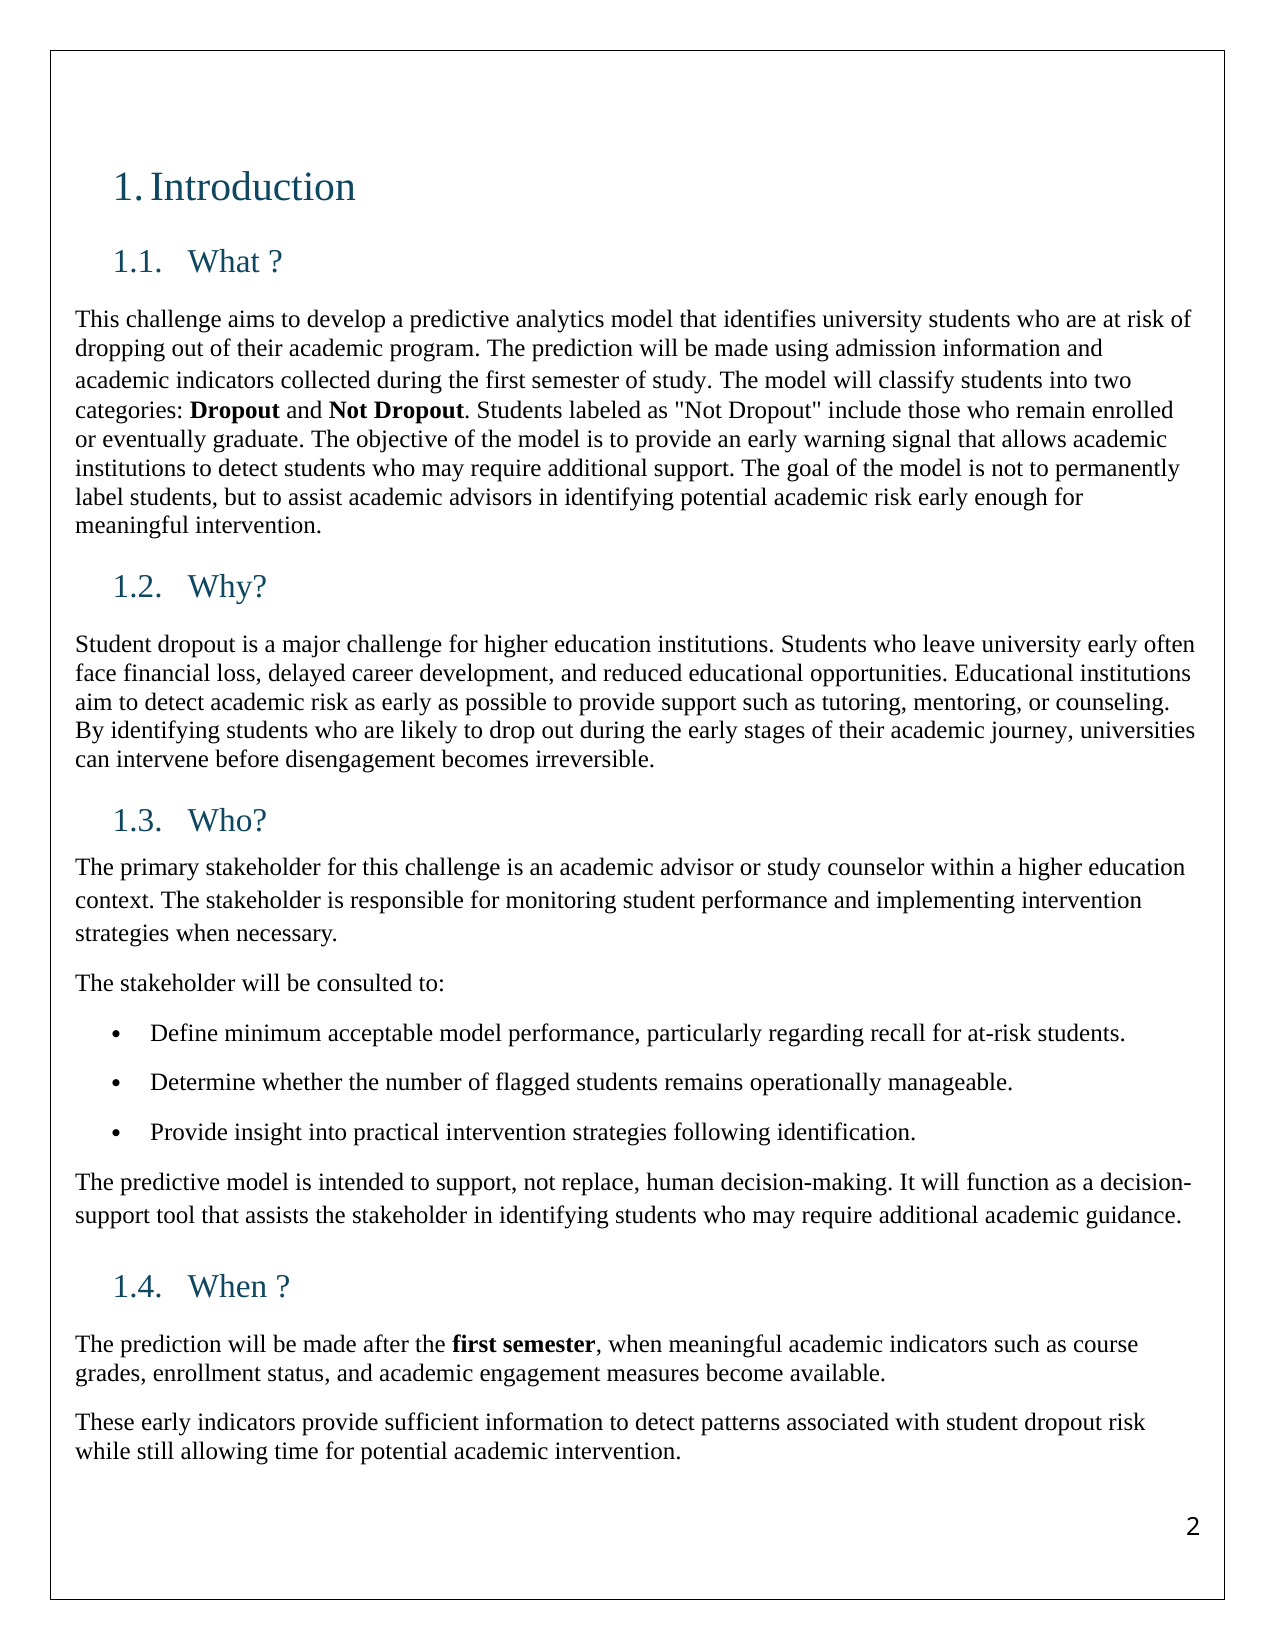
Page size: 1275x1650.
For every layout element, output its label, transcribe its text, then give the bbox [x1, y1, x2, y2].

text These early indicators provide sufficient information to detect patterns associated with student dropout risk while still allowing time for potential academic intervention. [75, 1407, 1200, 1465]
text This challenge aims to develop a predictive analytics model that identifies university students who are at risk of dropping out of their academic program. The prediction will be made using admission information and academic indicators collected during the first semester of study. The model will classify students into two categories: Dropout and Not Dropout. Students labeled as "Not Dropout" include those who remain enrolled or eventually graduate. The objective of the model is to provide an early warning signal that allows academic institutions to detect students who may require additional support. The goal of the model is not to permanently label students, but to assist academic advisors in identifying potential academic risk early enough for meaningful intervention. [75, 304, 1200, 539]
text The predictive model is intended to support, not replace, human decision-making. It will function as a decision-support tool that assists the stakeholder in identifying students who may require additional academic guidance. [75, 1167, 1200, 1228]
list Provide insight into practical intervention strategies following identification. [112, 1117, 1200, 1146]
subtitle Introduction [112, 161, 1200, 209]
text The prediction will be made after the first semester, when meaningful academic indicators such as course grades, enrollment status, and academic engagement measures become available. [75, 1329, 1200, 1386]
text Student dropout is a major challenge for higher education institutions. Students who leave university early often face financial loss, delayed career development, and reduced educational opportunities. Educational institutions aim to detect academic risk as early as possible to provide support such as tutoring, mentoring, or counseling. By identifying students who are likely to drop out during the early stages of their academic journey, universities can intervene before disengagement becomes irreversible. [75, 629, 1200, 773]
subtitle Why? [112, 566, 1200, 604]
text The primary stakeholder for this challenge is an academic advisor or study counselor within a higher education context. The stakeholder is responsible for monitoring student performance and implementing intervention strategies when necessary. [75, 852, 1200, 947]
subtitle What ? [112, 241, 1200, 279]
subtitle When ? [112, 1266, 1200, 1304]
subtitle Who? [112, 800, 1200, 838]
list Define minimum acceptable model performance, particularly regarding recall for at-risk students. [112, 1018, 1200, 1046]
text The stakeholder will be consulted to: [75, 968, 1200, 997]
list Determine whether the number of flagged students remains operationally manageable. [112, 1067, 1200, 1096]
